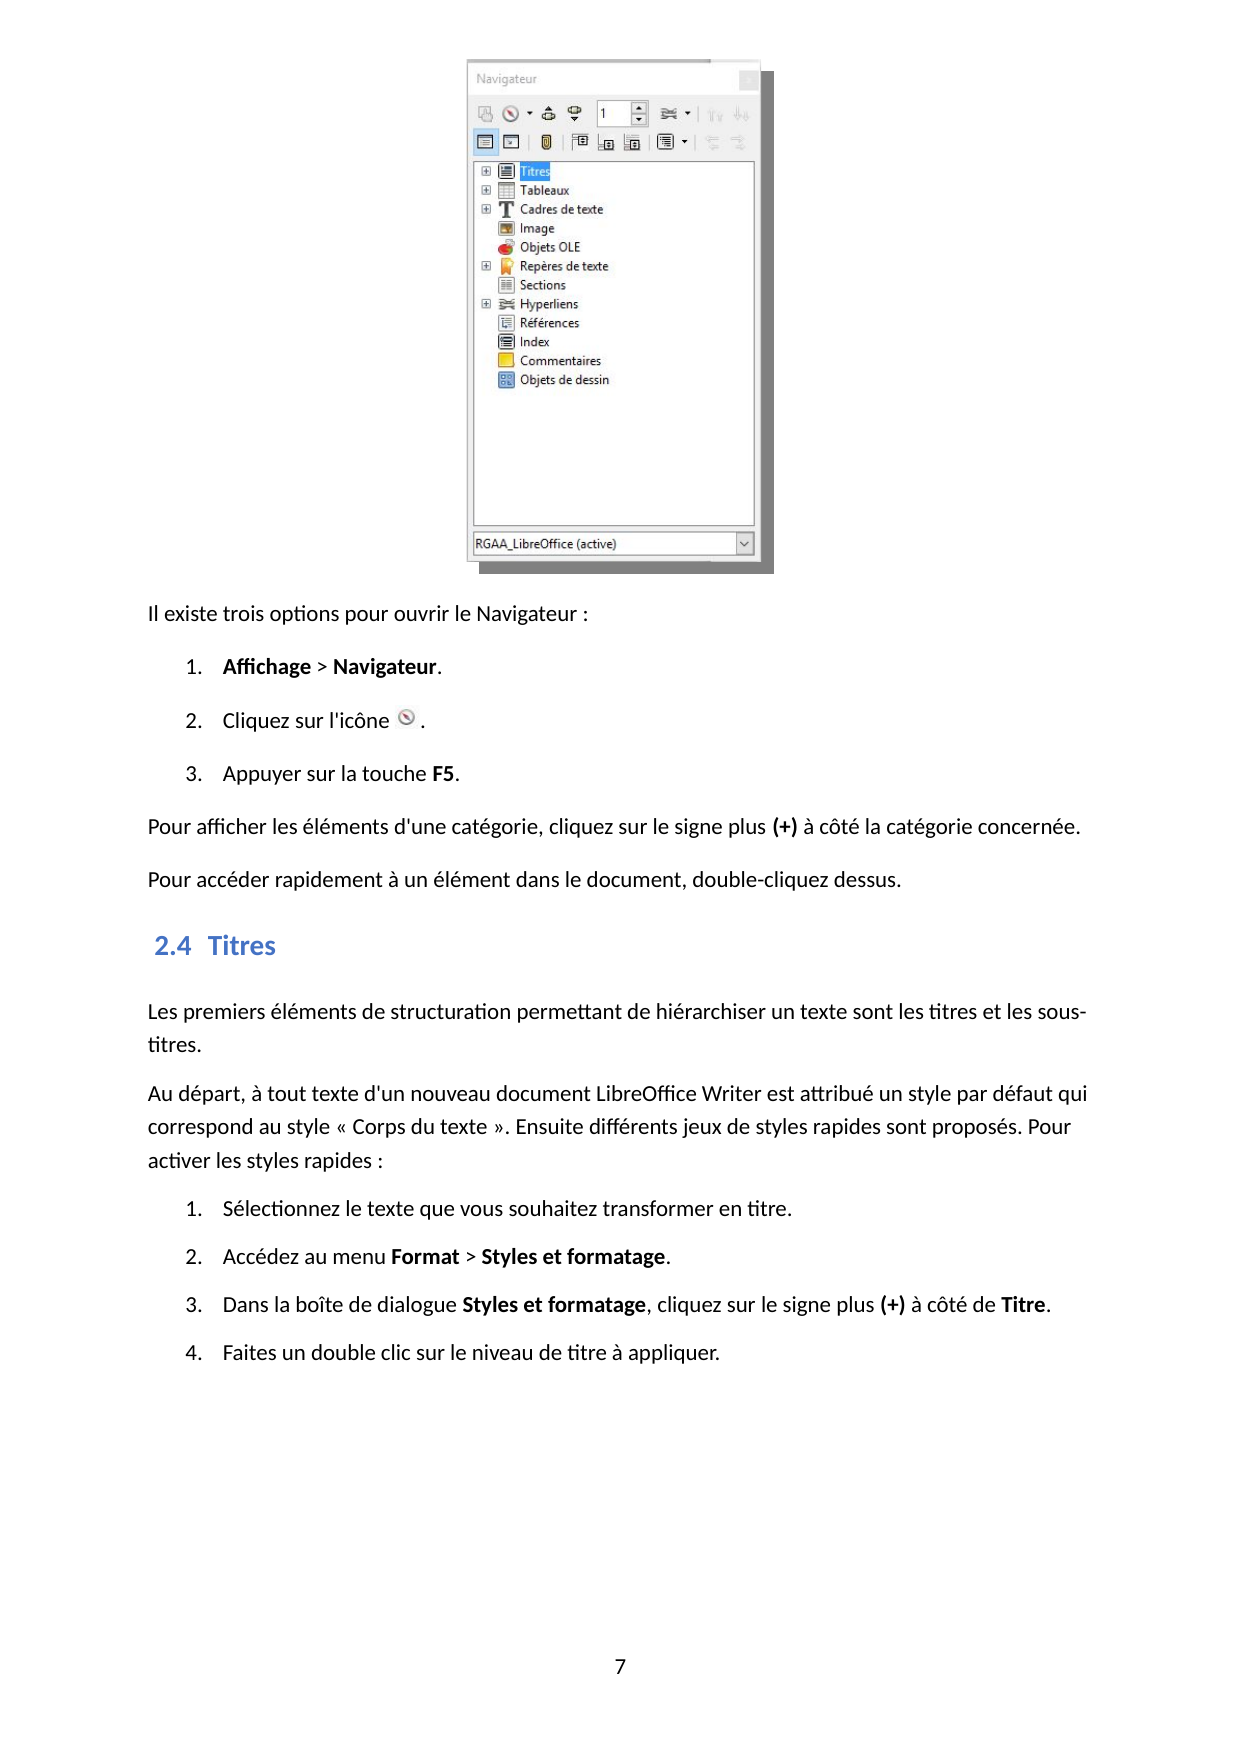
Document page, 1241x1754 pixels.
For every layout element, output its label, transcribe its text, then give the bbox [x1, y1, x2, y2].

picture [466, 59, 762, 562]
text Au départ, à tout texte d'un nouveau document LibreOffice Writer est attribué un style par défaut qui correspond au style « Corps du texte ». Ensuite différents jeux de styles rapides sont proposés. Pour activer les styles rapides : [148, 1079, 1093, 1174]
text Les premiers éléments de structuration permettant de hiérarchiser un texte sont les titres et les sous-titres. [148, 997, 1093, 1059]
list Affichage > Navigateur. [185, 652, 1093, 680]
text Il existe trois options pour ouvrir le Navigateur : [148, 599, 1093, 627]
list Faites un double clic sur le niveau de titre à appliquer. [185, 1338, 1093, 1366]
list Accédez au menu Format > Styles et formatage. [185, 1242, 1093, 1270]
text Pour afficher les éléments d'une catégorie, cliquez sur le signe plus (+) à côté la catégorie concernée. [148, 812, 1093, 841]
text Pour accéder rapidement à un élément dans le document, double-cliquez dessus. [148, 866, 1093, 893]
list Sélectionnez le texte que vous souhaitez transformer en titre. [185, 1194, 1093, 1222]
list Appuyer sur la touche F5. [185, 759, 1093, 787]
list Dans la boîte de dialogue Styles et formatage, cliquez sur le signe plus (+) à côté de Titre. [185, 1290, 1093, 1318]
picture [394, 705, 420, 729]
list Cliquez sur l'icône . [185, 705, 1093, 734]
subtitle Titres [148, 927, 1093, 963]
